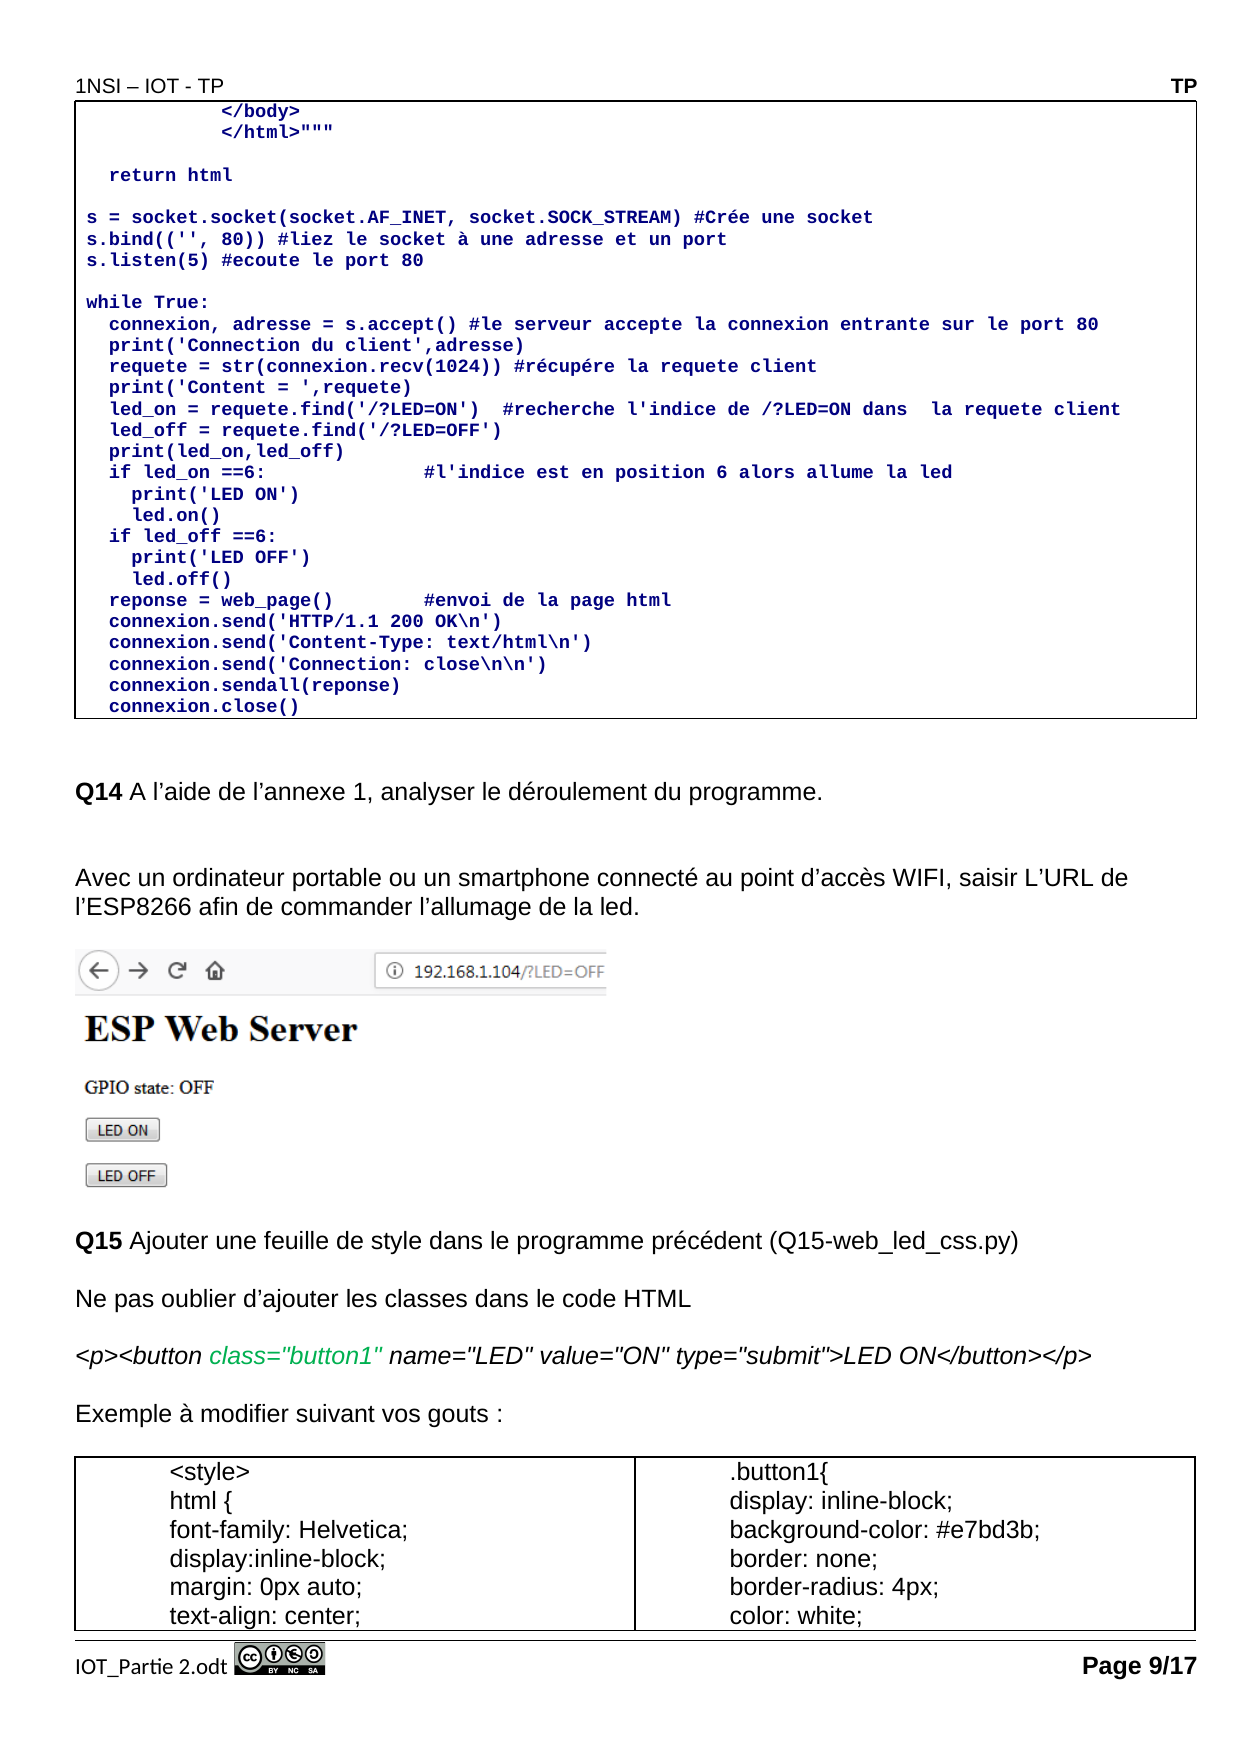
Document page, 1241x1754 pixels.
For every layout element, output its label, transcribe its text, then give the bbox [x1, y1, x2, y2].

text Q14 A l’aide de l’annexe 1, analyser le déroulement du programme. [75, 777, 1196, 805]
table_header <style> html { font-family: Helvetica; display:inline-block; margin: 0px auto; text-align: center; [76, 1458, 634, 1630]
text Ne pas oublier d’ajouter les classes dans le code HTML [75, 1284, 1196, 1313]
text Avec un ordinateur portable ou un smartphone connecté au point d’accès WIFI, saisir L’URL de l’ESP8266 afin de commander l’allumage de la led. [75, 863, 1196, 920]
picture [234, 1642, 325, 1675]
table_header .button1{ display: inline-block; background-color: #e7bd3b; border: none; border-radius: 4px; color: white; [636, 1458, 1194, 1630]
text Q15 Ajouter une feuille de style dans le programme précédent (Q15-web_led_css.py) [75, 1226, 1196, 1255]
picture [75, 949, 607, 1198]
text <p><button class="button1" name="LED" value="ON" type="submit">LED ON</button></p> [75, 1341, 1196, 1370]
text Exemple à modifier suivant vos gouts : [75, 1399, 1196, 1428]
